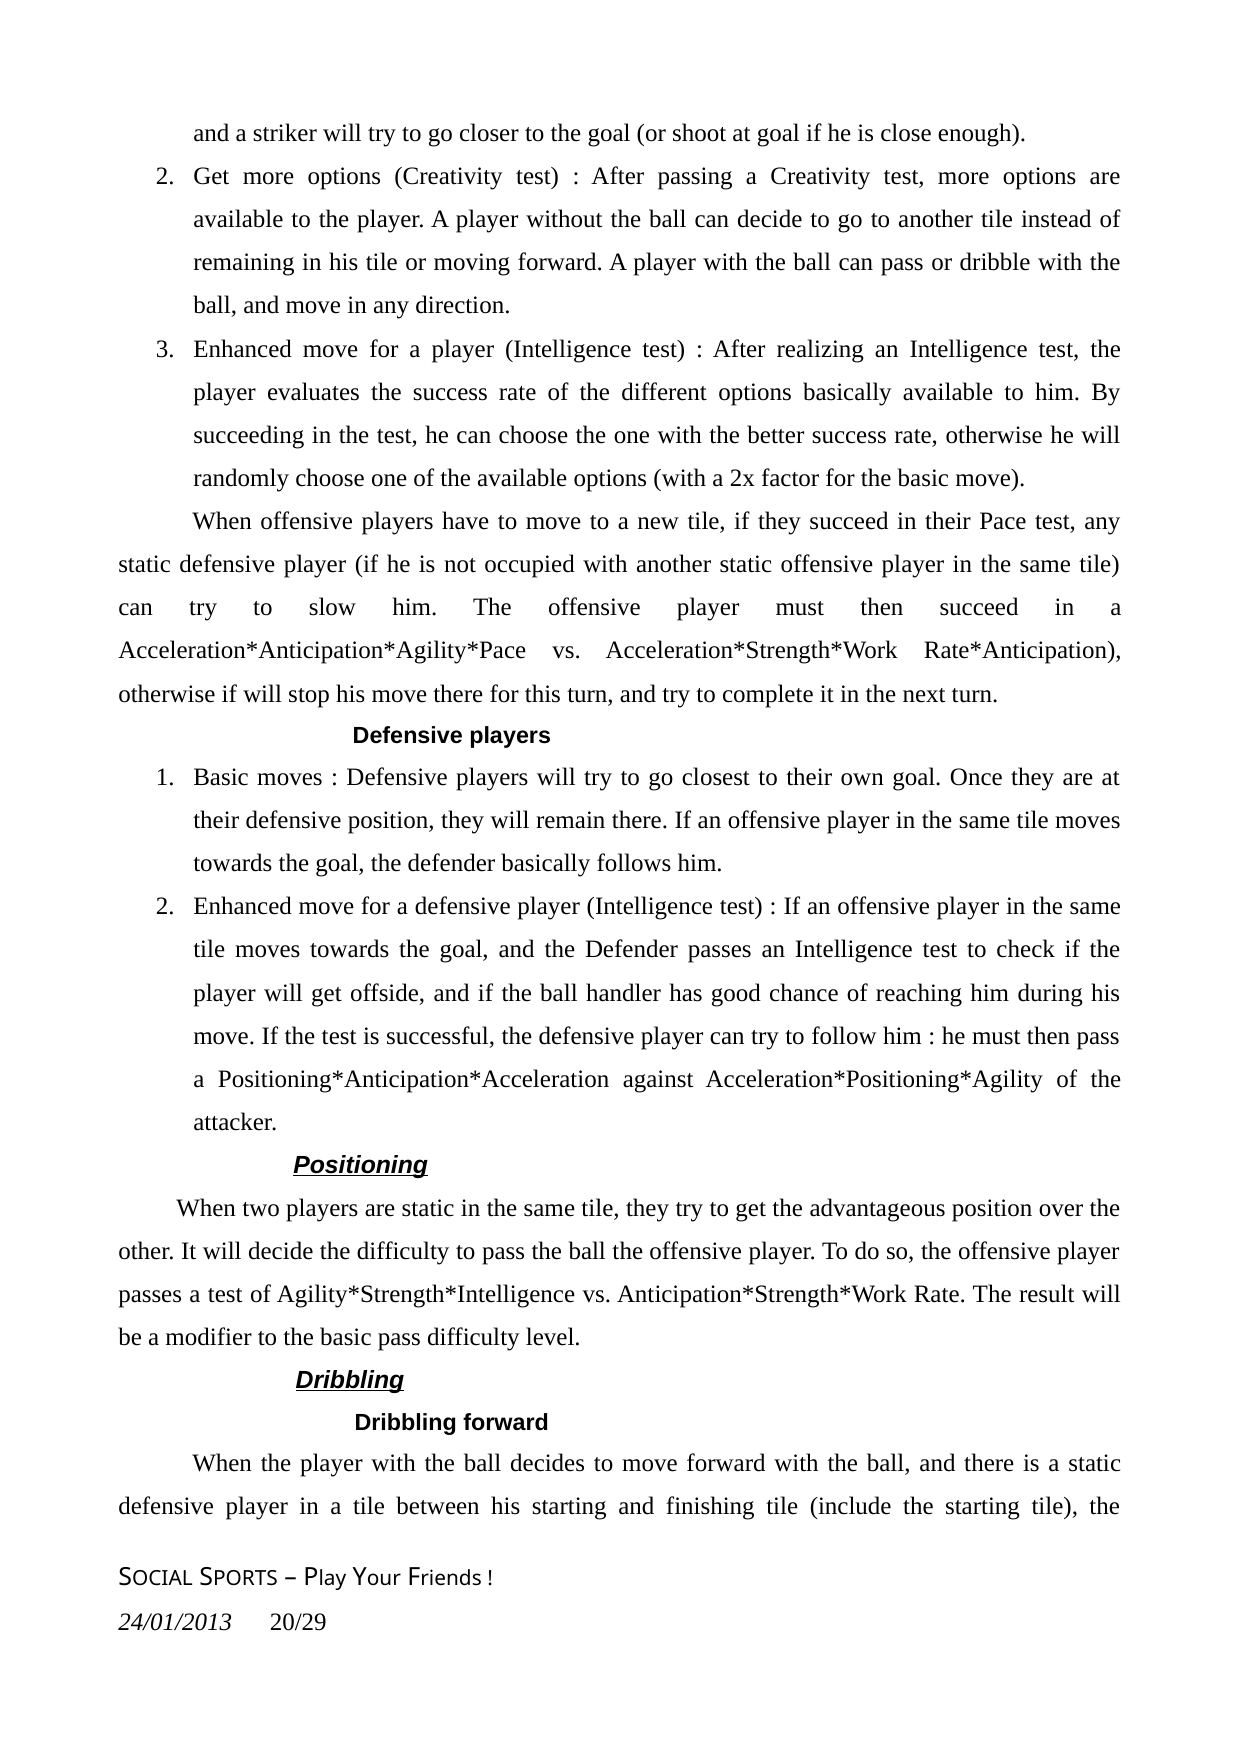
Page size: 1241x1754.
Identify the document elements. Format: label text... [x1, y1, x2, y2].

list and a striker will try to go closer to the goal (or shoot at goal if he is close enough). [156, 118, 1122, 147]
subtitle Defensive players [118, 722, 1122, 749]
subtitle Positioning [118, 1150, 1122, 1179]
list Get more options (Creativity test) : After passing a Creativity test, more options are available to the player. A player without the ball can decide to go to another tile instead of remaining in his tile or moving forward. A player with the ball can pass or dribble with the ball, and move in any direction. [156, 161, 1122, 319]
text When the player with the ball decides to move forward with the ball, and there is a static defensive player in a tile between his starting and finishing tile (include the starting tile), the [118, 1448, 1122, 1520]
text When two players are static in the same tile, they try to get the advantageous position over the other. It will decide the difficulty to pass the ball the offensive player. To do so, the offensive player passes a test of Agility*Strength*Intelligence vs. Anticipation*Strength*Work Rate. The result will be a modifier to the basic pass difficulty level. [118, 1193, 1122, 1351]
list Enhanced move for a defensive player (Intelligence test) : If an offensive player in the same tile moves towards the goal, and the Defender passes an Intelligence test to check if the player will get offside, and if the ball handler has good chance of reaching him during his move. If the test is successful, the defensive player can try to follow him : he must then pass a Positioning*Anticipation*Acceleration against Acceleration*Positioning*Agility of the attacker. [156, 891, 1122, 1136]
subtitle Dribbling forward [118, 1408, 1122, 1435]
text When offensive players have to move to a new tile, if they succeed in their Pace test, any static defensive player (if he is not occupied with another static offensive player in the same tile) can try to slow him. The offensive player must then succeed in a Acceleration*Anticipation*Agility*Pace vs. Acceleration*Strength*Work Rate*Anticipation), otherwise if will stop his move there for this turn, and try to complete it in the next turn. [118, 506, 1122, 707]
list Basic moves : Defensive players will try to go closest to their own goal. Once they are at their defensive position, they will remain there. If an offensive player in the same tile moves towards the goal, the defender basically follows him. [156, 762, 1122, 877]
subtitle Dribbling [118, 1365, 1122, 1394]
list Enhanced move for a player (Intelligence test) : After realizing an Intelligence test, the player evaluates the success rate of the different options basically available to him. By succeeding in the test, he can choose the one with the better success rate, otherwise he will randomly choose one of the available options (with a 2x factor for the basic move). [156, 334, 1122, 492]
